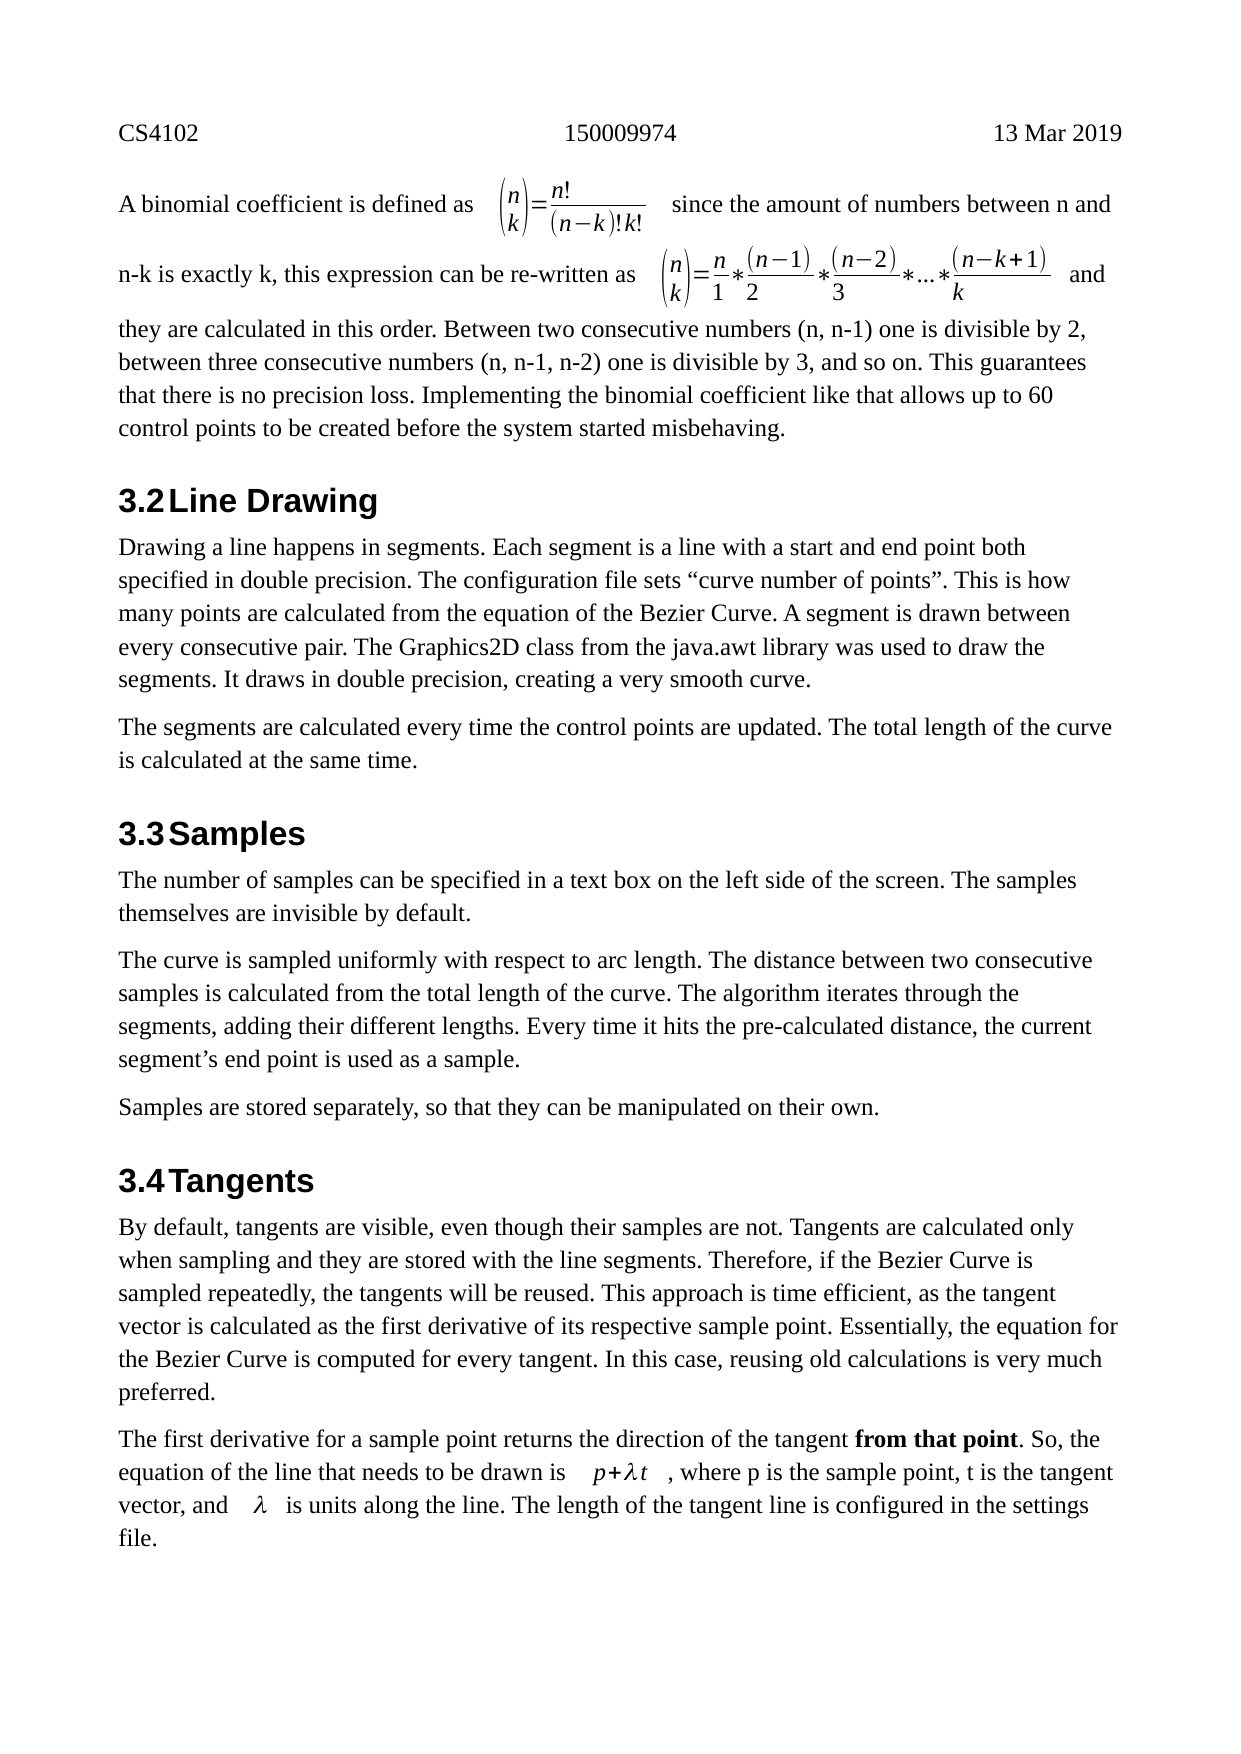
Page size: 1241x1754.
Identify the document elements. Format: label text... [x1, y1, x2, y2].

text A binomial coefficient is defined as since the amount of numbers between n and n-k is exactly k, this expression can be re-written as and they are calculated in this order. Between two consecutive numbers (n, n-1) one is divisible by 2, between three consecutive numbers (n, n-1, n-2) one is divisible by 3, and so on. This guarantees that there is no precision loss. Implementing the binomial coefficient like that allows up to 60 control points to be created before the system started misbehaving. [118, 176, 1122, 442]
subtitle Line Drawing [118, 481, 1122, 520]
subtitle Tangents [118, 1161, 1122, 1199]
text Samples are stored separately, so that they can be manipulated on their own. [118, 1092, 1122, 1121]
text The first derivative for a sample point returns the direction of the tangent from that point. So, the equation of the line that needs to be drawn is , where p is the sample point, t is the tangent vector, and is units along the line. The length of the tangent line is configured in the settings file. [118, 1424, 1122, 1552]
text The segments are calculated every time the control points are updated. The total length of the curve is calculated at the same time. [118, 712, 1122, 774]
subtitle Samples [118, 814, 1122, 852]
text Drawing a line happens in segments. Each segment is a line with a start and end point both specified in double precision. The configuration file sets “curve number of points”. This is how many points are calculated from the equation of the Bezier Curve. A segment is drawn between every consecutive pair. The Graphics2D class from the java.awt library was used to draw the segments. It draws in double precision, creating a very smooth curve. [118, 532, 1122, 693]
text The curve is sampled uniformly with respect to arc length. The distance between two consecutive samples is calculated from the total length of the curve. The algorithm iterates through the segments, adding their different lengths. Every time it hits the pre-calculated distance, the current segment’s end point is used as a sample. [118, 945, 1122, 1073]
text The number of samples can be specified in a text box on the left side of the screen. The samples themselves are invisible by default. [118, 865, 1122, 927]
text By default, tangents are visible, even though their samples are not. Tangents are calculated only when sampling and they are stored with the line segments. Therefore, if the Bezier Curve is sampled repeatedly, the tangents will be reused. This approach is time efficient, as the tangent vector is calculated as the first derivative of its respective sample point. Essentially, the equation for the Bezier Curve is computed for every tangent. In this case, reusing old calculations is very much preferred. [118, 1212, 1122, 1406]
